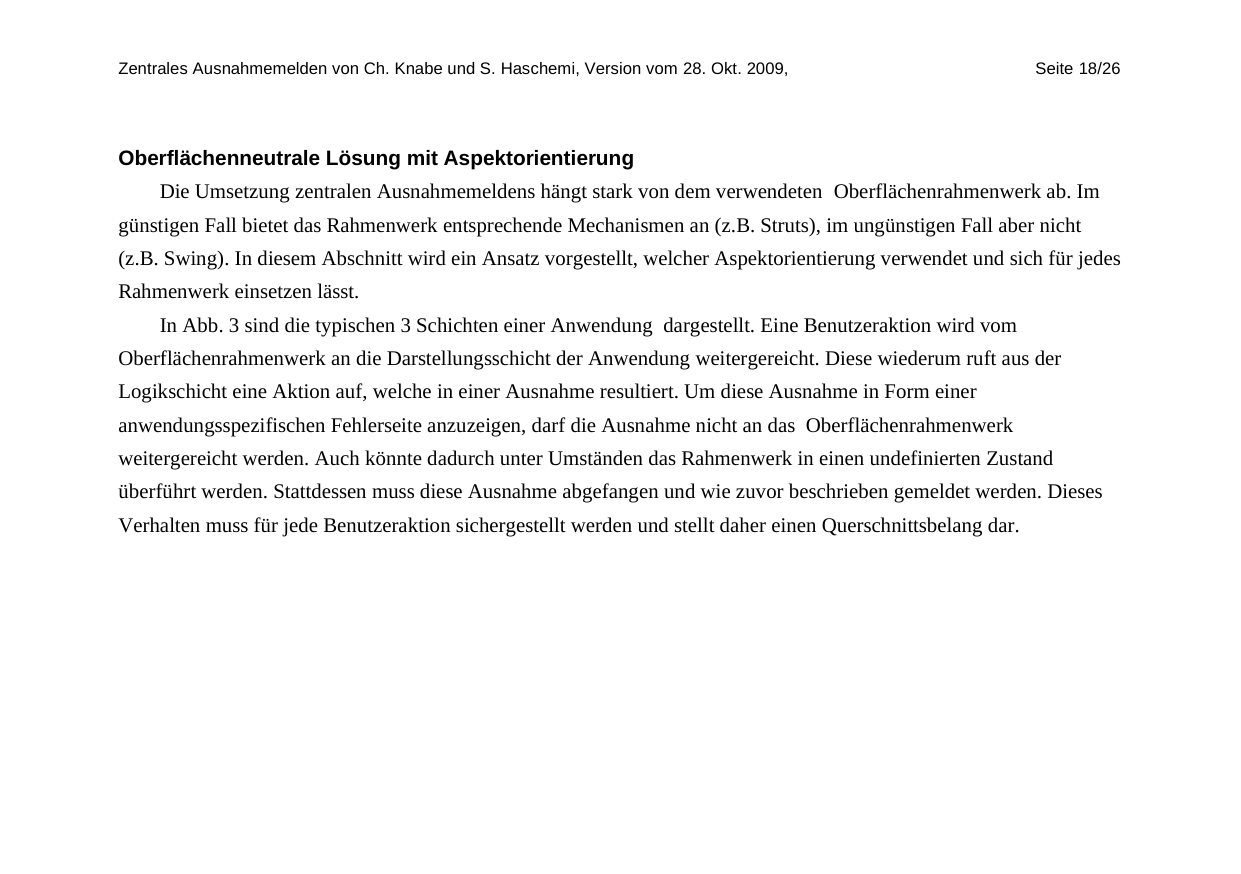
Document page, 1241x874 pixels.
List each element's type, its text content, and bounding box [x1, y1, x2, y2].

text Die Umsetzung zentralen Ausnahmemeldens hängt stark von dem verwendeten Oberflächenrahmenwerk ab. Im günstigen Fall bietet das Rahmenwerk entsprechende Mechanismen an (z.B. Struts), im ungünstigen Fall aber nicht (z.B. Swing). In diesem Abschnitt wird ein Ansatz vorgestellt, welcher Aspektorientierung verwendet und sich für jedes Rahmenwerk einsetzen lässt. [118, 172, 1122, 306]
text Oberflächenneutrale Lösung mit Aspektorientierung [118, 139, 1122, 172]
text In Abb. 3 sind die typischen 3 Schichten einer Anwendung dargestellt. Eine Benutzeraktion wird vom Oberflächenrahmenwerk an die Darstellungsschicht der Anwendung weitergereicht. Diese wiederum ruft aus der Logikschicht eine Aktion auf, welche in einer Ausnahme resultiert. Um diese Ausnahme in Form einer anwendungsspezifischen Fehlerseite anzuzeigen, darf die Ausnahme nicht an das Oberflächenrahmenwerk weitergereicht werden. Auch könnte dadurch unter Umständen das Rahmenwerk in einen undefinierten Zustand überführt werden. Stattdessen muss diese Ausnahme abgefangen und wie zuvor beschrieben gemeldet werden. Dieses Verhalten muss für jede Benutzeraktion sichergestellt werden und stellt daher einen Querschnittsbelang dar. [118, 306, 1122, 539]
